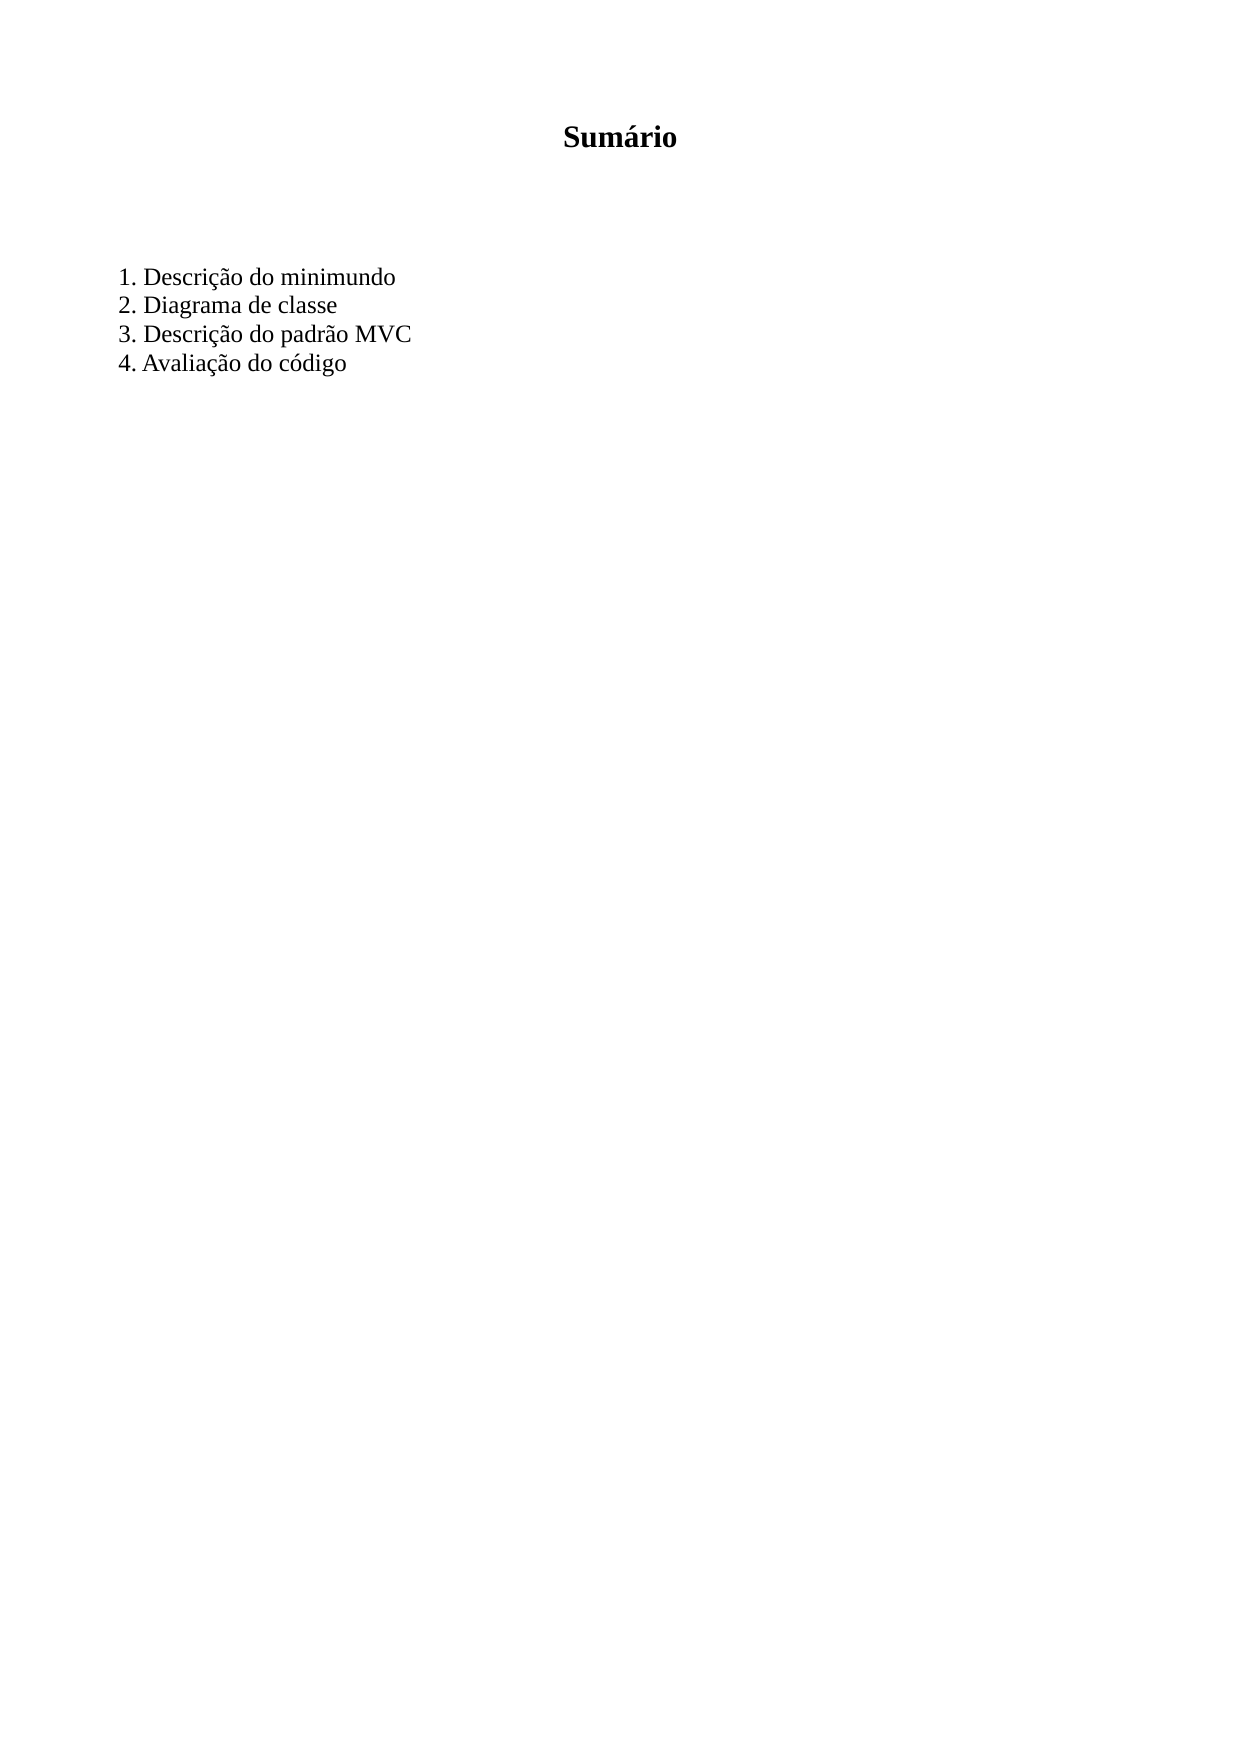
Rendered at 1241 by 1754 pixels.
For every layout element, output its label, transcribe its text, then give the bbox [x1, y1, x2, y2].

text 1. Descrição do minimundo [118, 262, 1122, 291]
text 2. Diagrama de classe [118, 291, 1122, 319]
text 3. Descrição do padrão MVC [118, 319, 1122, 348]
text Sumário [118, 118, 1122, 154]
text 4. Avaliação do código [118, 348, 1122, 377]
